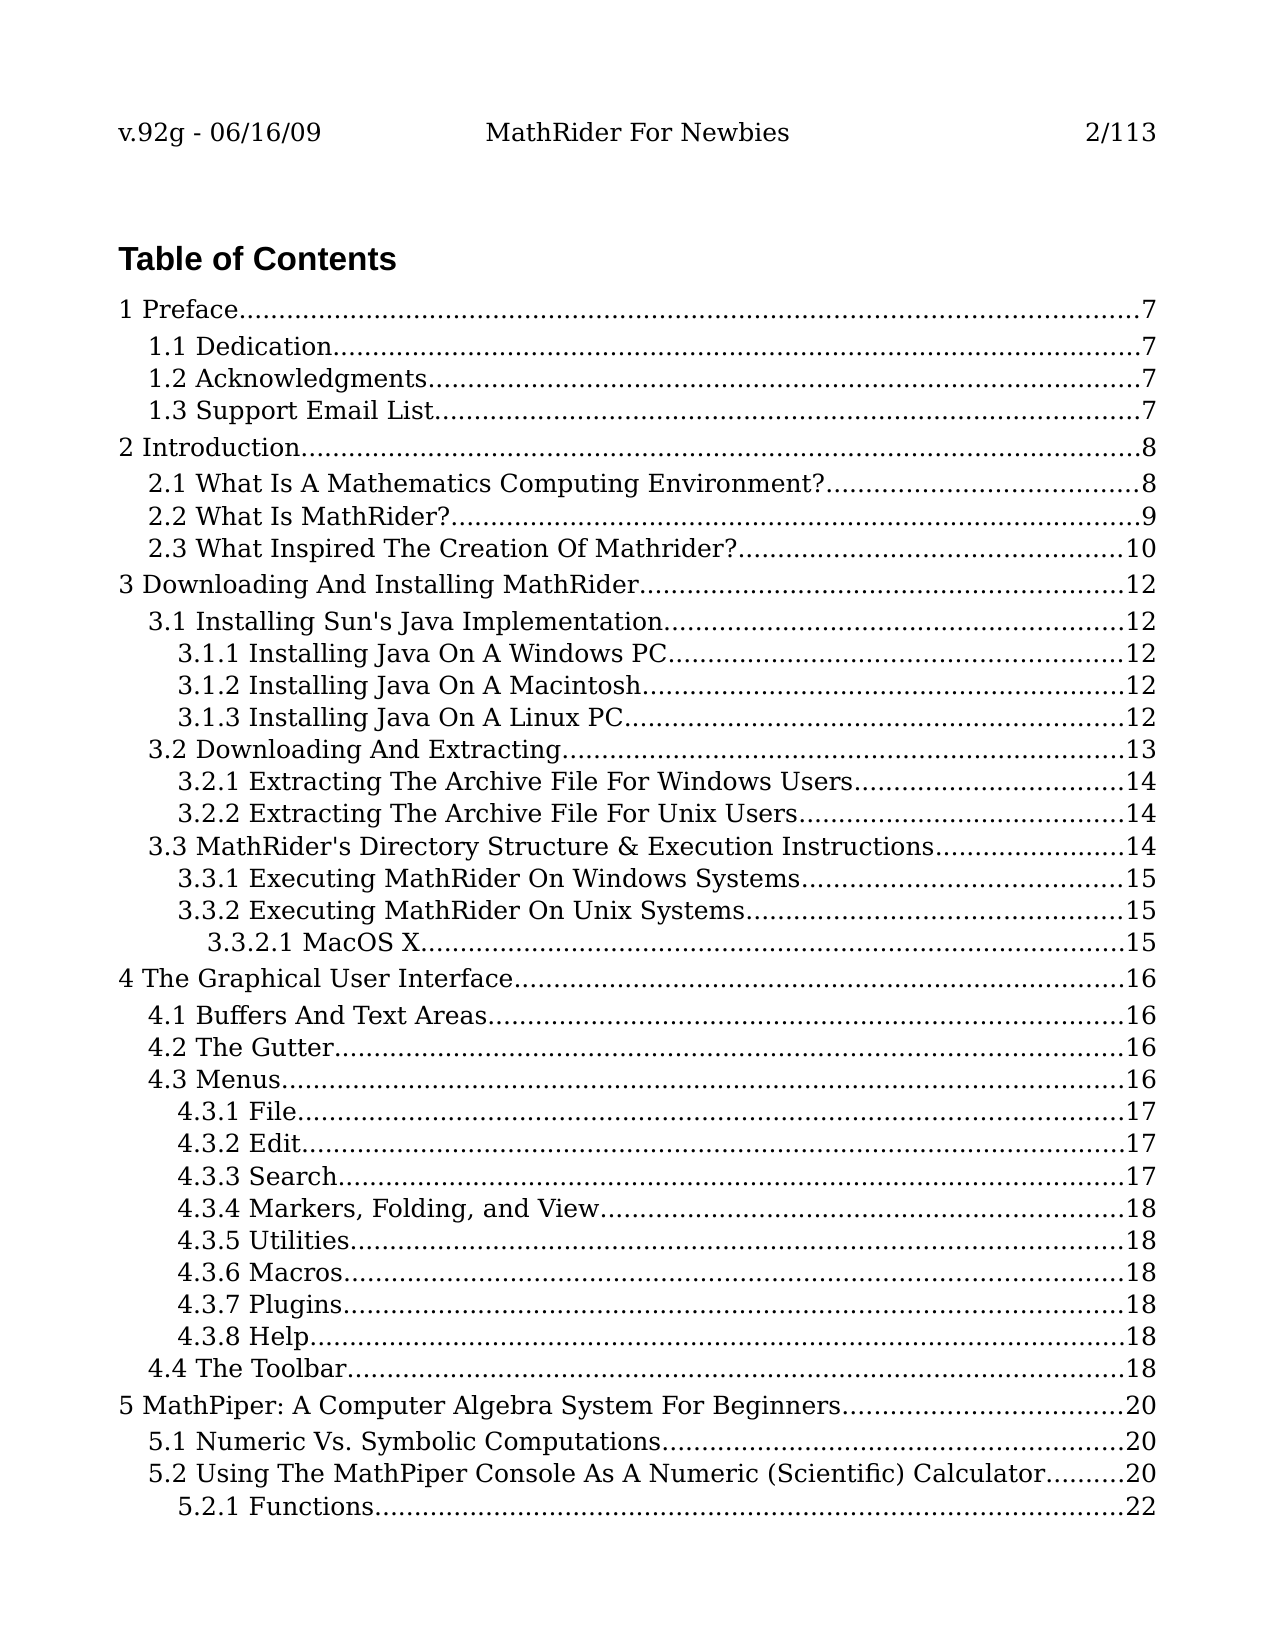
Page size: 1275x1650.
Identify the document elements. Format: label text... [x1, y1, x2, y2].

text 3.3.1 Executing MathRider On Windows Systems 15 [177, 864, 1157, 893]
text 3 Downloading And Installing MathRider 12 [118, 570, 1157, 599]
text 4 The Graphical User Interface 16 [118, 964, 1157, 994]
text 3.1 Installing Sun's Java Implementation 12 [148, 607, 1157, 636]
text 5 MathPiper: A Computer Algebra System For Beginners 20 [118, 1391, 1157, 1420]
text 2.1 What Is A Mathematics Computing Environment? 8 [148, 469, 1157, 499]
text 5.2.1 Functions 22 [177, 1492, 1157, 1521]
text 1.2 Acknowledgments 7 [148, 364, 1157, 393]
text 4.3.2 Edit 17 [177, 1129, 1157, 1159]
text 3.3.2 Executing MathRider On Unix Systems 15 [177, 896, 1157, 925]
text 2.3 What Inspired The Creation Of Mathrider? 10 [148, 534, 1157, 563]
text 4.3 Menus 16 [148, 1065, 1157, 1094]
subtitle Table of Contents [118, 239, 1157, 277]
text 3.3 MathRider's Directory Structure & Execution Instructions 14 [148, 832, 1157, 861]
text 4.3.5 Utilities 18 [177, 1226, 1157, 1255]
text 4.3.8 Help 18 [177, 1322, 1157, 1351]
text 4.1 Buffers And Text Areas 16 [148, 1001, 1157, 1030]
text 4.3.1 File 17 [177, 1097, 1157, 1127]
text 3.3.2.1 MacOS X 15 [207, 928, 1157, 957]
text 1.3 Support Email List 7 [148, 396, 1157, 425]
text 1.1 Dedication 7 [148, 332, 1157, 361]
text 4.3.3 Search 17 [177, 1162, 1157, 1191]
text 3.1.1 Installing Java On A Windows PC 12 [177, 639, 1157, 668]
text 2 Introduction 8 [118, 433, 1157, 462]
text 3.1.2 Installing Java On A Macintosh 12 [177, 671, 1157, 700]
text 2.2 What Is MathRider? 9 [148, 502, 1157, 531]
text 4.3.4 Markers, Folding, and View 18 [177, 1194, 1157, 1223]
text 5.1 Numeric Vs. Symbolic Computations 20 [148, 1427, 1157, 1457]
text 4.4 The Toolbar 18 [148, 1354, 1157, 1383]
text 4.2 The Gutter 16 [148, 1033, 1157, 1062]
text 5.2 Using The MathPiper Console As A Numeric (Scientific) Calculator 20 [148, 1459, 1157, 1489]
text 3.2.2 Extracting The Archive File For Unix Users 14 [177, 799, 1157, 829]
text 4.3.6 Macros 18 [177, 1258, 1157, 1287]
text 3.2.1 Extracting The Archive File For Windows Users 14 [177, 767, 1157, 797]
text 3.1.3 Installing Java On A Linux PC 12 [177, 703, 1157, 732]
text 4.3.7 Plugins 18 [177, 1290, 1157, 1319]
text 3.2 Downloading And Extracting 13 [148, 735, 1157, 764]
text 1 Preface 7 [118, 295, 1157, 324]
